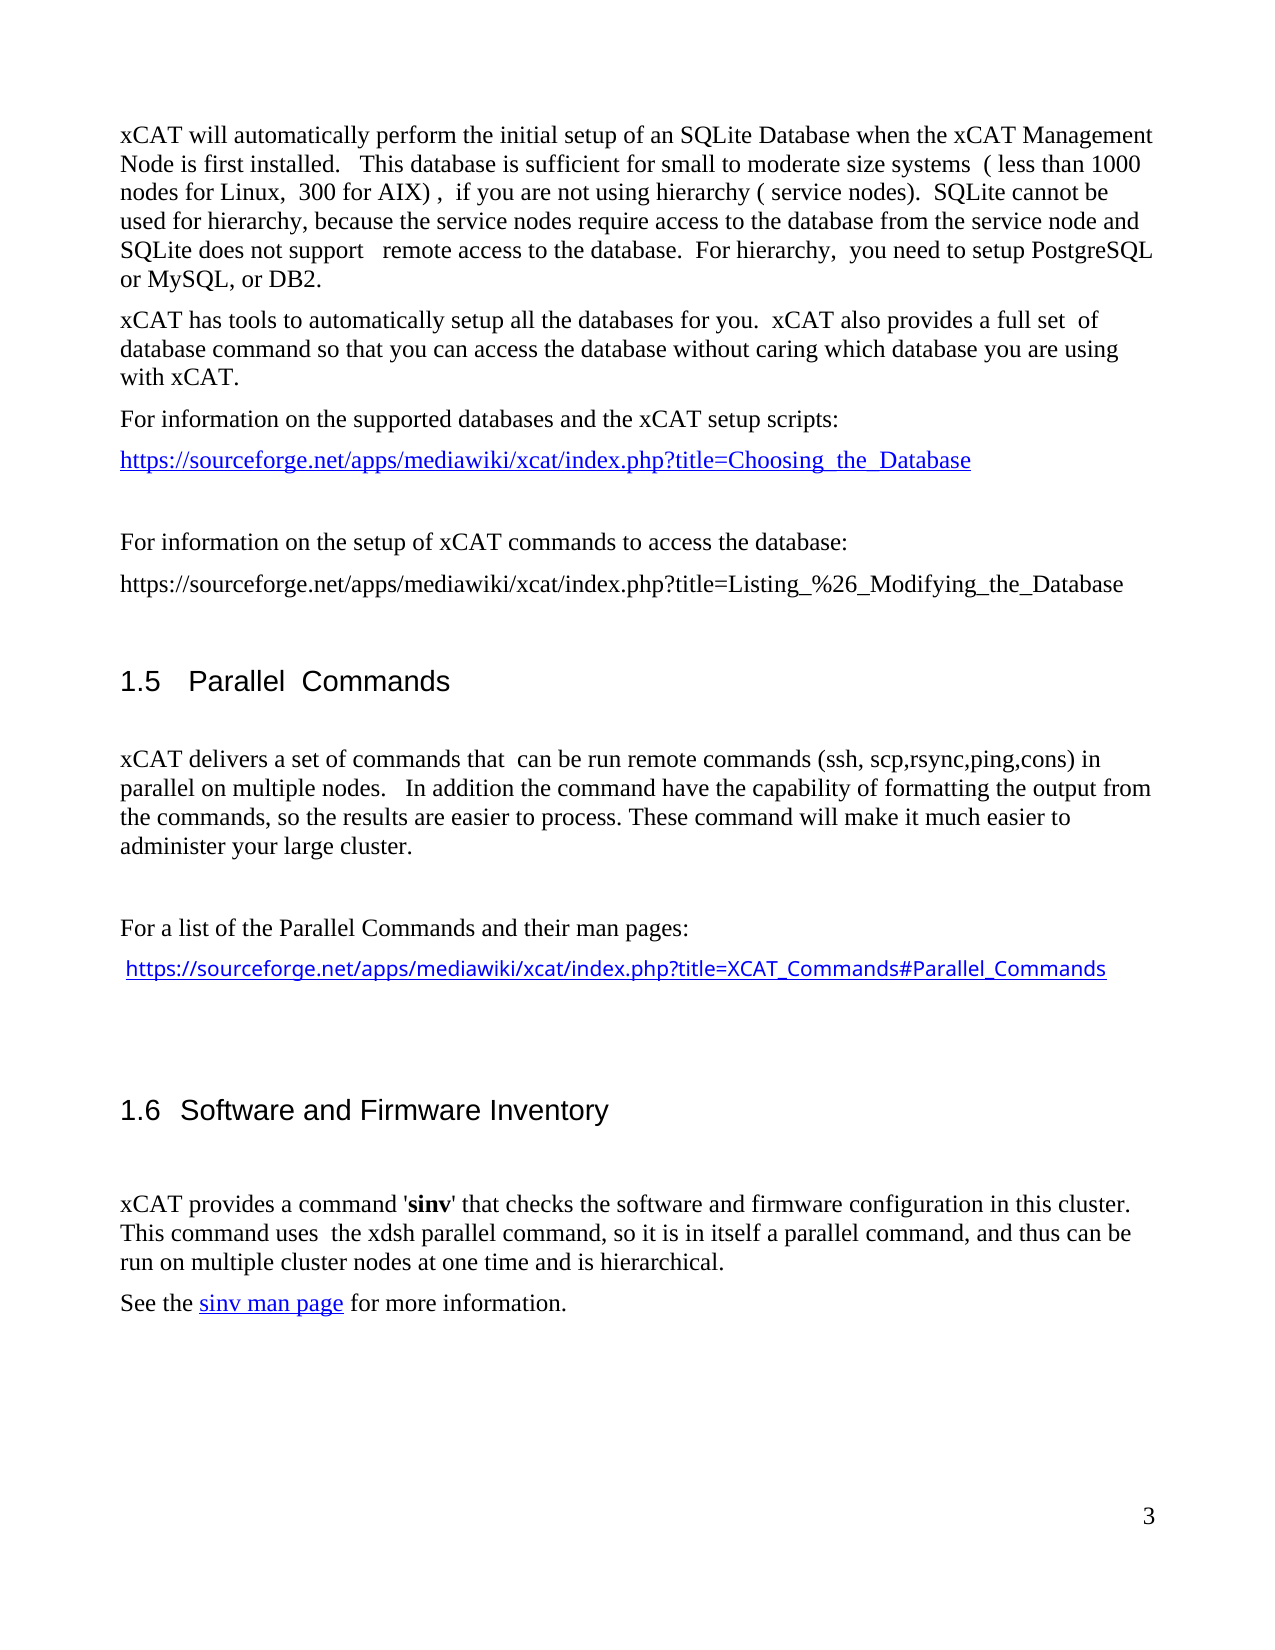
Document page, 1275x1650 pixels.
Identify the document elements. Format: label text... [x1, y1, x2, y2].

text xCAT provides a command 'sinv' that checks the software and firmware configuration in this cluster. This command uses the xdsh parallel command, so it is in itself a parallel command, and thus can be run on multiple cluster nodes at one time and is hierarchical. [120, 1189, 1155, 1276]
text https://sourceforge.net/apps/mediawiki/xcat/index.php?title=Choosing_the_Database [120, 445, 1155, 474]
text See the sinv man page for more information. [120, 1288, 1155, 1317]
text xCAT has tools to automatically setup all the databases for you. xCAT also provides a full set of database command so that you can access the database without caring which database you are using with xCAT. [120, 305, 1155, 391]
subtitle Parallel Commands [120, 664, 1155, 697]
subtitle Software and Firmware Inventory [120, 1093, 1155, 1127]
text xCAT delivers a set of commands that can be run remote commands (ssh, scp,rsync,ping,cons) in parallel on multiple nodes. In addition the command have the capability of formatting the output from the commands, so the results are easier to process. These command will make it much easier to administer your large cluster. [120, 744, 1155, 859]
text xCAT will automatically perform the initial setup of an SQLite Database when the xCAT Management Node is first installed. This database is sufficient for small to moderate size systems ( less than 1000 nodes for Linux, 300 for AIX) , if you are not using hierarchy ( service nodes). SQLite cannot be used for hierarchy, because the service nodes require access to the database from the service node and SQLite does not support remote access to the database. For hierarchy, you need to setup PostgreSQL or MySQL, or DB2. [120, 120, 1155, 292]
text For information on the setup of xCAT commands to access the database: [120, 527, 1155, 556]
text https://sourceforge.net/apps/mediawiki/xcat/index.php?title=XCAT_Commands#Parallel_Commands [120, 954, 1155, 983]
text https://sourceforge.net/apps/mediawiki/xcat/index.php?title=Listing_%26_Modifying_the_Database [120, 569, 1155, 597]
text For a list of the Parallel Commands and their man pages: [120, 913, 1155, 942]
text For information on the supported databases and the xCAT setup scripts: [120, 404, 1155, 432]
